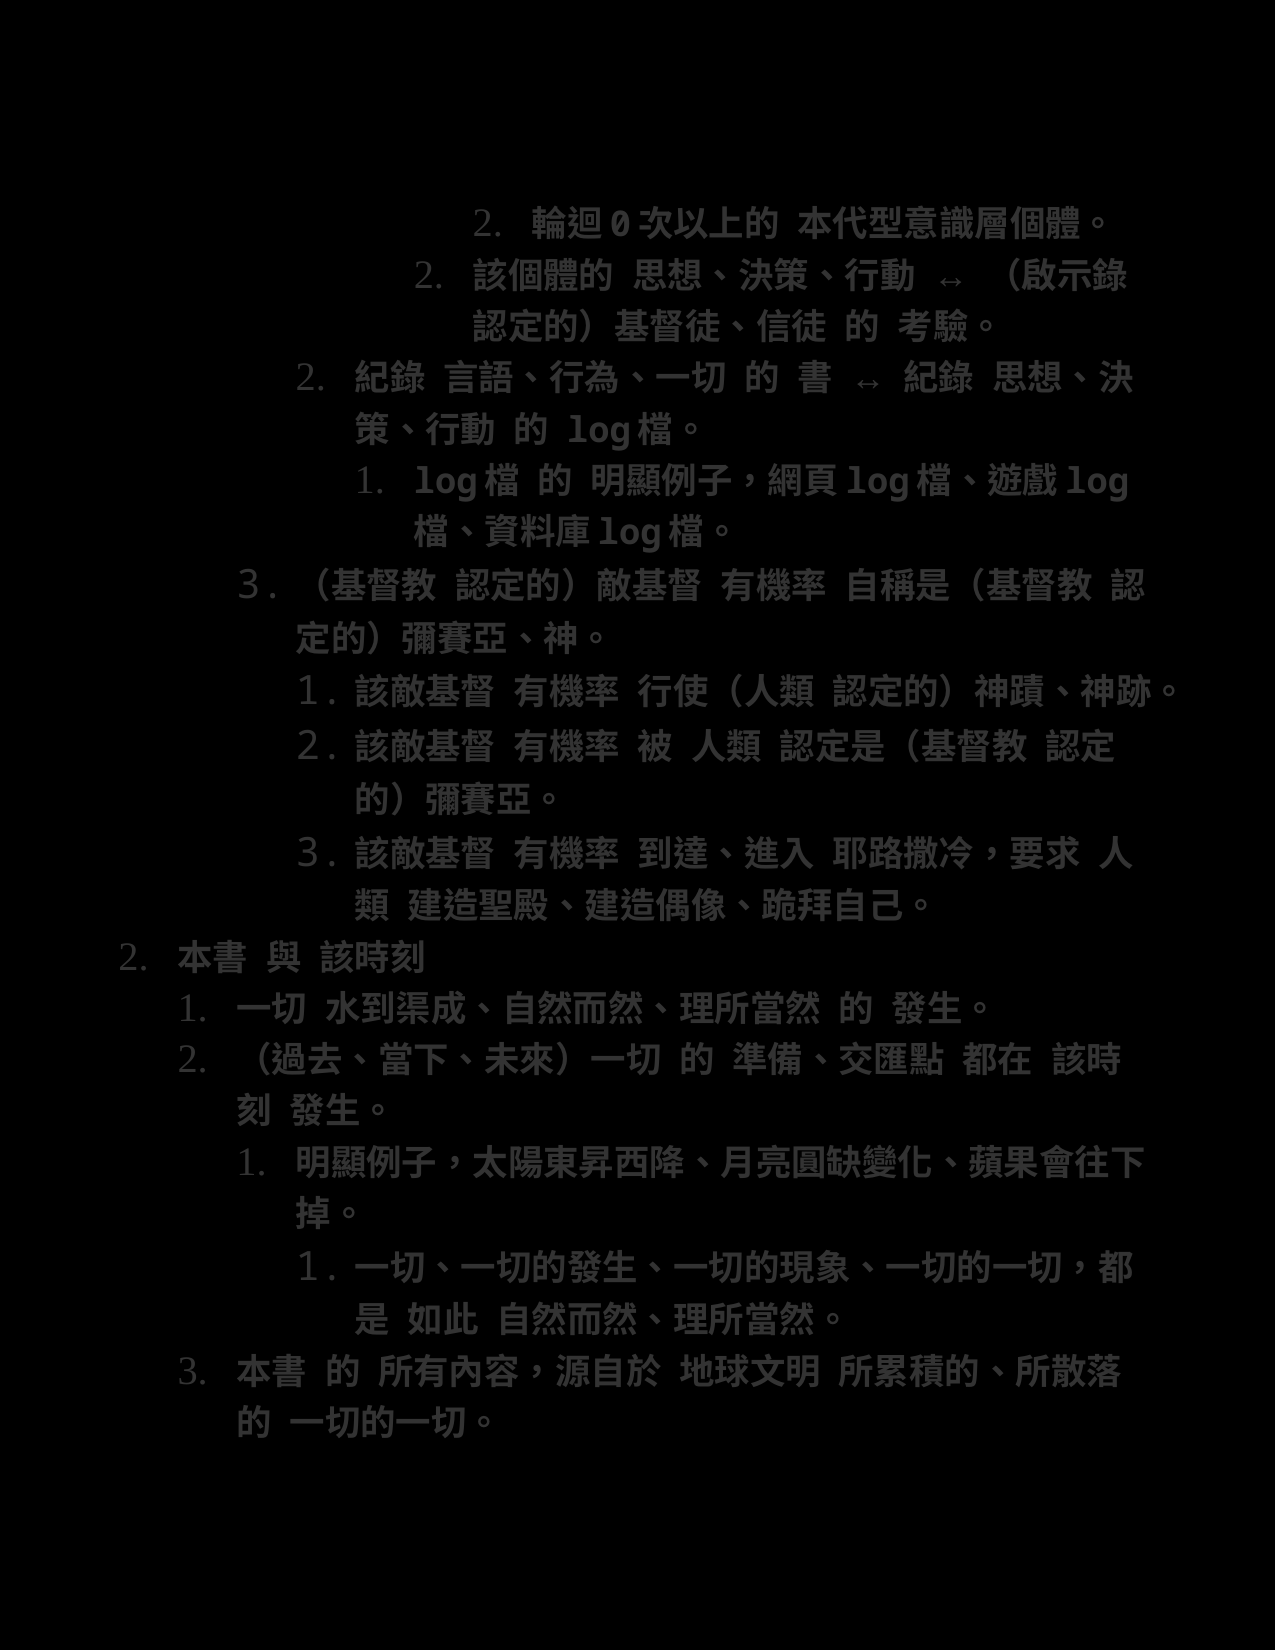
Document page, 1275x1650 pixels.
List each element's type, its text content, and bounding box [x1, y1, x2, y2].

list 一切 水到渠成、自然而然、理所當然 的 發生。 [177, 980, 1157, 1032]
list 該敵基督 有機率 行使（人類 認定的）神蹟、神跡。 [295, 661, 1157, 716]
list 紀錄 言語、行為、一切 的 書 ↔ 紀錄 思想、決策、行動 的 log檔。 [295, 350, 1157, 452]
list 本書 的 所有內容，源自於 地球文明 所累積的、所散落的 一切的一切。 [177, 1343, 1157, 1446]
list 該敵基督 有機率 被 人類 認定是（基督教 認定的）彌賽亞。 [295, 716, 1157, 823]
list 明顯例子，太陽東昇西降、月亮圓缺變化、蘋果會往下掉。 [236, 1134, 1157, 1237]
list 該個體的 思想、決策、行動 ↔ （啟示錄 認定的）基督徒、信徒 的 考驗。 [413, 247, 1157, 350]
list 該敵基督 有機率 到達、進入 耶路撒冷，要求 人類 建造聖殿、建造偶像、跪拜自己。 [295, 823, 1157, 929]
list （基督教 認定的）敵基督 有機率 自稱是（基督教 認定的）彌賽亞、神。 [236, 555, 1157, 661]
list 本書 與 該時刻 [118, 929, 1157, 980]
list log檔 的 明顯例子，網頁log檔、遊戲log檔、資料庫log檔。 [354, 452, 1157, 555]
list 一切、一切的發生、一切的現象、一切的一切，都是 如此 自然而然、理所當然。 [295, 1237, 1157, 1343]
list （過去、當下、未來）一切 的 準備、交匯點 都在 該時刻 發生。 [177, 1032, 1157, 1134]
list 輪迴0次以上的 本代型意識層個體。 [472, 196, 1157, 247]
